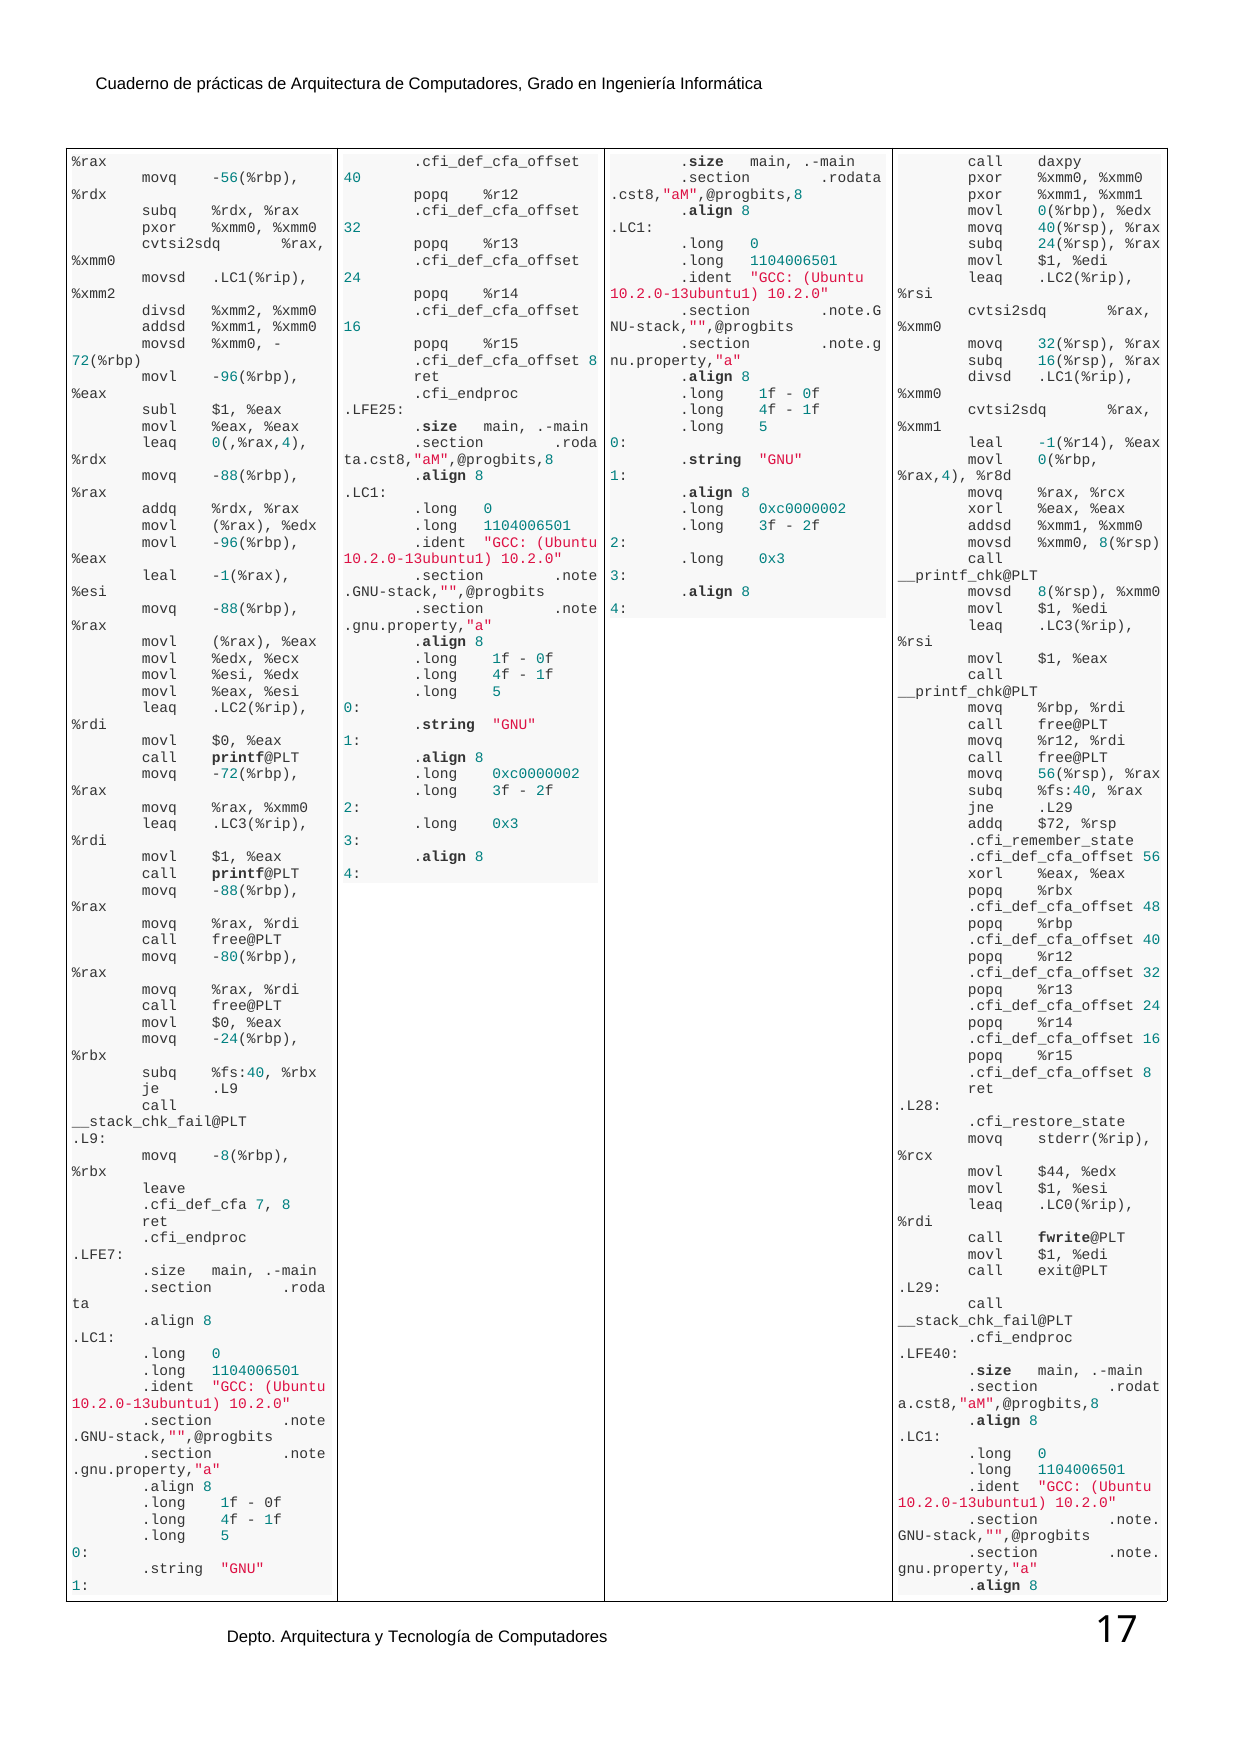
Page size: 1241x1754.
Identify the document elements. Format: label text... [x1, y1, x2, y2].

table_cell .size main, .-main .section .rodata.cst8,"aM",@progbits,8 .align 8 .LC1: .long 0 .long 1104006501 .ident "GCC: (Ubuntu 10.2.0-13ubuntu1) 10.2.0" .section .note.GNU-stack,"",@progbits .section .note.gnu.property,"a" .align 8 .long 1f - 0f .long 4f - 1f .long 5 0: .string "GNU" 1: .align 8 .long 0xc0000002 .long 3f - 2f 2: .long 0x3 3: .align 8 4: [605, 149, 892, 1601]
table_cell .cfi_def_cfa_offset 40 popq %r12 .cfi_def_cfa_offset 32 popq %r13 .cfi_def_cfa_offset 24 popq %r14 .cfi_def_cfa_offset 16 popq %r15 .cfi_def_cfa_offset 8 ret .cfi_endproc .LFE25: .size main, .-main .section .rodata.cst8,"aM",@progbits,8 .align 8 .LC1: .long 0 .long 1104006501 .ident "GCC: (Ubuntu 10.2.0-13ubuntu1) 10.2.0" .section .note.GNU-stack,"",@progbits .section .note.gnu.property,"a" .align 8 .long 1f - 0f .long 4f - 1f .long 5 0: .string "GNU" 1: .align 8 .long 0xc0000002 .long 3f - 2f 2: .long 0x3 3: .align 8 4: [338, 149, 604, 1601]
table_cell call daxpy pxor %xmm0, %xmm0 pxor %xmm1, %xmm1 movl 0(%rbp), %edx movq 40(%rsp), %rax subq 24(%rsp), %rax movl $1, %edi leaq .LC2(%rip), %rsi cvtsi2sdq %rax, %xmm0 movq 32(%rsp), %rax subq 16(%rsp), %rax divsd .LC1(%rip), %xmm0 cvtsi2sdq %rax, %xmm1 leal -1(%r14), %eax movl 0(%rbp,%rax,4), %r8d movq %rax, %rcx xorl %eax, %eax addsd %xmm1, %xmm0 movsd %xmm0, 8(%rsp) call __printf_chk@PLT movsd 8(%rsp), %xmm0 movl $1, %edi leaq .LC3(%rip), %rsi movl $1, %eax call __printf_chk@PLT movq %rbp, %rdi call free@PLT movq %r12, %rdi call free@PLT movq 56(%rsp), %rax subq %fs:40, %rax jne .L29 addq $72, %rsp .cfi_remember_state .cfi_def_cfa_offset 56 xorl %eax, %eax popq %rbx .cfi_def_cfa_offset 48 popq %rbp .cfi_def_cfa_offset 40 popq %r12 .cfi_def_cfa_offset 32 popq %r13 .cfi_def_cfa_offset 24 popq %r14 .cfi_def_cfa_offset 16 popq %r15 .cfi_def_cfa_offset 8 ret .L28: .cfi_restore_state movq stderr(%rip), %rcx movl $44, %edx movl $1, %esi leaq .LC0(%rip), %rdi call fwrite@PLT movl $1, %edi call exit@PLT .L29: call __stack_chk_fail@PLT .cfi_endproc .LFE40: .size main, .-main .section .rodata.cst8,"aM",@progbits,8 .align 8 .LC1: .long 0 .long 1104006501 .ident "GCC: (Ubuntu 10.2.0-13ubuntu1) 10.2.0" .section .note.GNU-stack,"",@progbits .section .note.gnu.property,"a" .align 8 [893, 149, 1167, 1601]
table_cell %rax movq -56(%rbp), %rdx subq %rdx, %rax pxor %xmm0, %xmm0 cvtsi2sdq %rax, %xmm0 movsd .LC1(%rip), %xmm2 divsd %xmm2, %xmm0 addsd %xmm1, %xmm0 movsd %xmm0, -72(%rbp) movl -96(%rbp), %eax subl $1, %eax movl %eax, %eax leaq 0(,%rax,4), %rdx movq -88(%rbp), %rax addq %rdx, %rax movl (%rax), %edx movl -96(%rbp), %eax leal -1(%rax), %esi movq -88(%rbp), %rax movl (%rax), %eax movl %edx, %ecx movl %esi, %edx movl %eax, %esi leaq .LC2(%rip), %rdi movl $0, %eax call printf@PLT movq -72(%rbp), %rax movq %rax, %xmm0 leaq .LC3(%rip), %rdi movl $1, %eax call printf@PLT movq -88(%rbp), %rax movq %rax, %rdi call free@PLT movq -80(%rbp), %rax movq %rax, %rdi call free@PLT movl $0, %eax movq -24(%rbp), %rbx subq %fs:40, %rbx je .L9 call __stack_chk_fail@PLT .L9: movq -8(%rbp), %rbx leave .cfi_def_cfa 7, 8 ret .cfi_endproc .LFE7: .size main, .-main .section .rodata .align 8 .LC1: .long 0 .long 1104006501 .ident "GCC: (Ubuntu 10.2.0-13ubuntu1) 10.2.0" .section .note.GNU-stack,"",@progbits .section .note.gnu.property,"a" .align 8 .long 1f - 0f .long 4f - 1f .long 5 0: .string "GNU" 1: [67, 149, 337, 1601]
